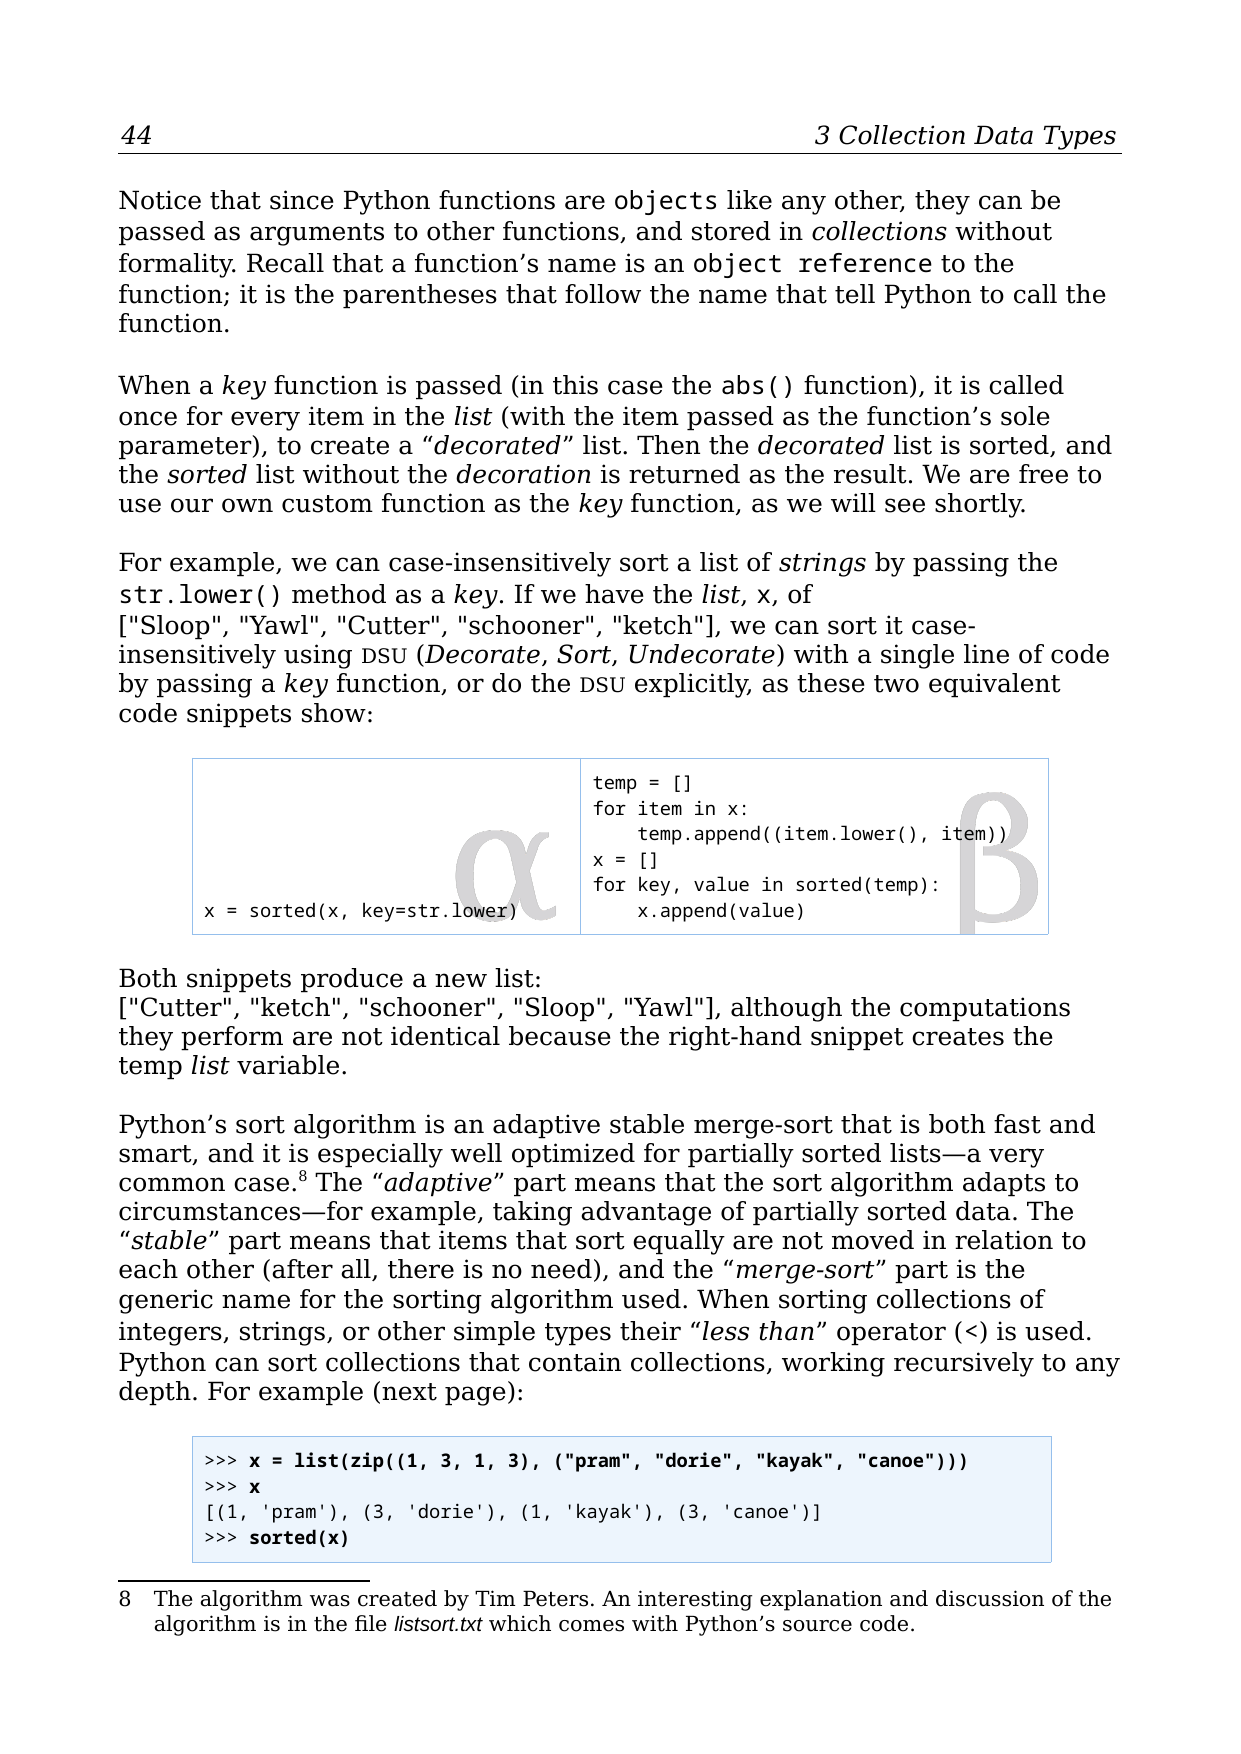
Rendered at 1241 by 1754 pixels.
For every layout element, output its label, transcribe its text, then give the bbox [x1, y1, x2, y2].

text When a key function is passed (in this case the abs() function), it is called once for every item in the list (with the item passed as the function’s sole parameter), to create a “decorated” list. Then the decorated list is sorted, and the sorted list without the decoration is returned as the result. We are free to use our own custom function as the key function, as we will see shortly. [118, 368, 1122, 518]
text For example, we can case-insensitively sort a list of strings by passing the str.lower() method as a key. If we have the list, x, of ["Sloop", "Yawl", "Cutter", "schooner", "ketch"], we can sort it case-insensitively using dsu (Decorate, Sort, Undecorate) with a single line of code by passing a key function, or do the dsu explicitly, as these two equivalent code snippets show: [118, 548, 1122, 728]
text >>> sorted(x) [193, 1512, 1051, 1562]
table_header x = sorted(x, key=str.lower) [193, 759, 580, 934]
text Both snippets produce a new list: ["Cutter", "ketch", "schooner", "Sloop", "Yawl"], although the computations they perform are not identical because the right-hand snippet creates the temp list variable. [118, 964, 1122, 1080]
text >>> x [193, 1461, 1051, 1487]
text [(1, 'pram'), (3, 'dorie'), (1, 'kayak'), (3, 'canoe')] [193, 1487, 1051, 1512]
table_header temp = [] for item in x: temp.append((item.lower(), item)) x = [] for key, value in sorted(temp): x.append(value) [581, 759, 1048, 934]
text The algorithm was created by Tim Peters. An interesting explanation and discussion of the algorithm is in the file listsort.txt which comes with Python’s source code. [118, 1587, 1122, 1636]
text Notice that since Python functions are objects like any other, they can be passed as arguments to other functions, and stored in collections without formality. Recall that a function’s name is an object reference to the function; it is the parentheses that follow the name that tell Python to call the function. [118, 183, 1122, 338]
text Python’s sort algorithm is an adaptive stable merge-sort that is both fast and smart, and it is especially well optimized for partially sorted lists—a very common case. The “adaptive” part means that the sort algorithm adapts to circumstances—for example, taking advantage of partially sorted data. The “stable” part means that items that sort equally are not moved in relation to each other (after all, there is no need), and the “merge-sort” part is the generic name for the sorting algorithm used. When sorting collections of integers, strings, or other simple types their “less than” operator (<) is used. Python can sort collections that contain collections, working recursively to any depth. For example (next page): [118, 1110, 1122, 1406]
text >>> x = list(zip((1, 3, 1, 3), ("pram", "dorie", "kayak", "canoe"))) [193, 1437, 1051, 1461]
